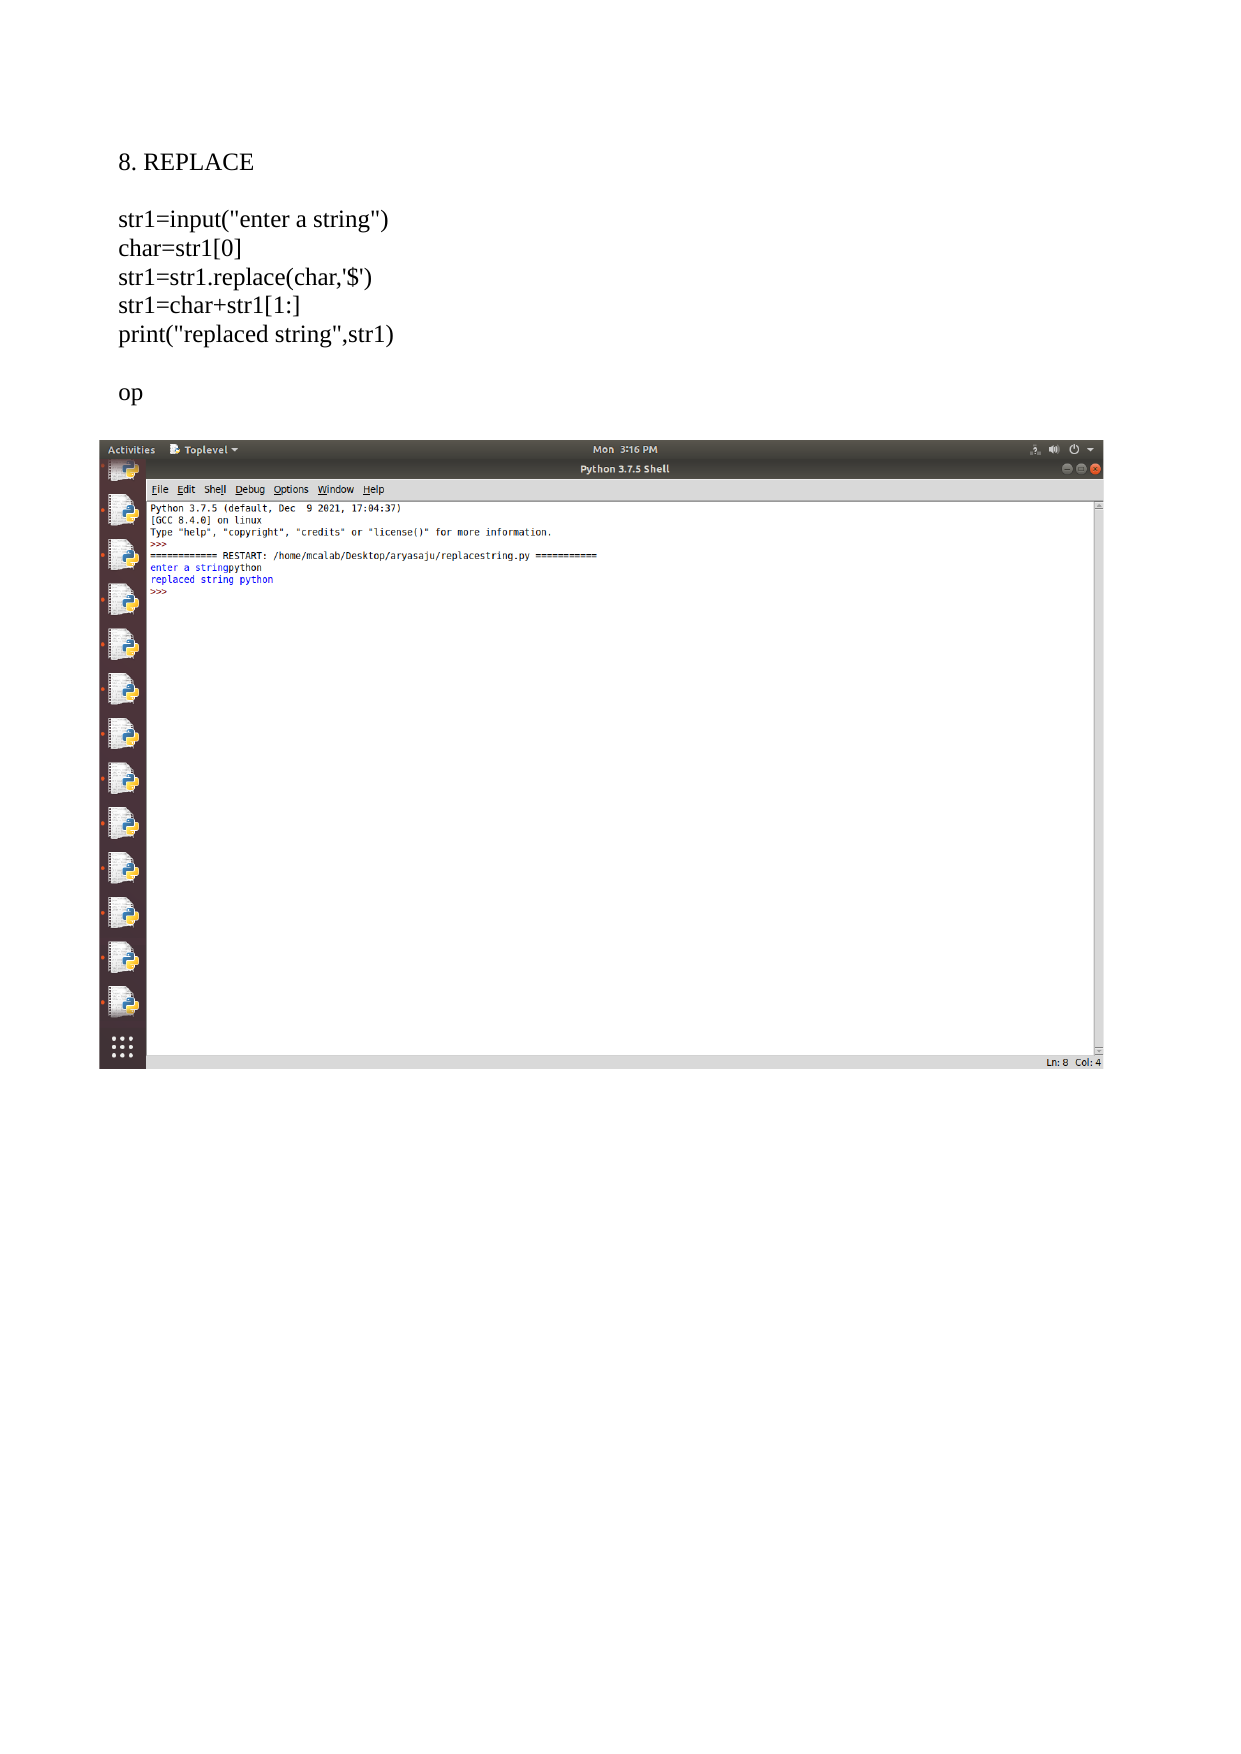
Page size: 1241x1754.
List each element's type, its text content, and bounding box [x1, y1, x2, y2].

picture [99, 440, 1104, 1069]
text print("replaced string",str1) [118, 319, 1122, 348]
text str1=input("enter a string") [118, 204, 1122, 233]
text str1=char+str1[1:] [118, 291, 1122, 319]
text str1=str1.replace(char,'$') [118, 262, 1122, 291]
text 8. REPLACE [118, 147, 1122, 176]
text char=str1[0] [118, 233, 1122, 262]
text op [118, 377, 1122, 406]
